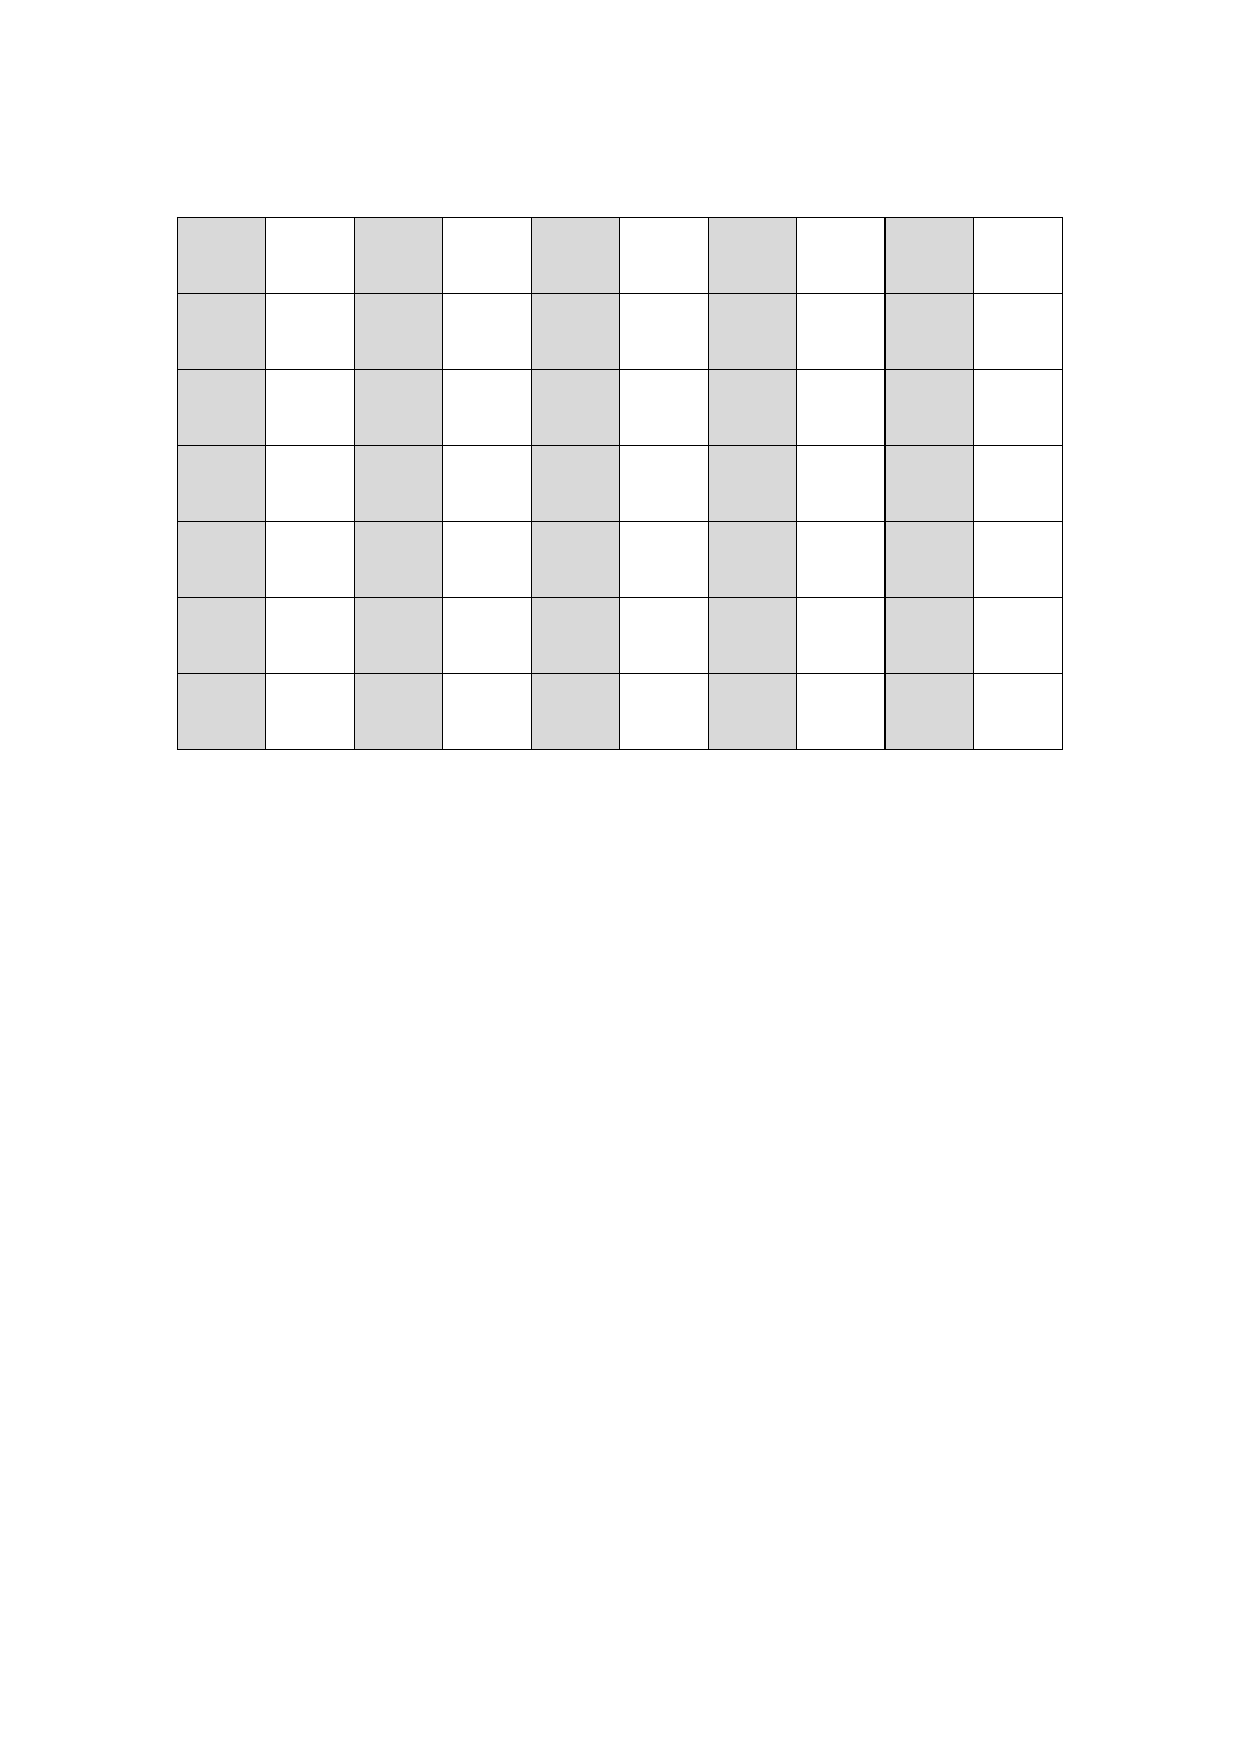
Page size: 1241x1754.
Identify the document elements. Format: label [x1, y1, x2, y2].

table_cell [178, 674, 265, 749]
table_cell [443, 522, 531, 597]
table_cell [443, 294, 531, 369]
table_cell [974, 294, 1062, 369]
table_cell [797, 294, 884, 369]
table_cell [797, 446, 884, 521]
table_cell [266, 294, 354, 369]
table_cell [532, 522, 619, 597]
table_cell [709, 294, 796, 369]
table_cell [620, 522, 708, 597]
table_cell [620, 370, 708, 445]
table_cell [886, 218, 973, 293]
table_cell [709, 218, 796, 293]
table_cell [620, 598, 708, 673]
table_cell [886, 370, 973, 445]
table_cell [266, 522, 354, 597]
table_cell [532, 370, 619, 445]
table_cell [355, 446, 442, 521]
table_cell [974, 522, 1062, 597]
table_cell [797, 598, 884, 673]
table_cell [266, 674, 354, 749]
table_cell [266, 446, 354, 521]
table_cell [709, 370, 796, 445]
table_cell [709, 674, 796, 749]
table_cell [974, 218, 1062, 293]
table_cell [886, 522, 973, 597]
table_cell [266, 370, 354, 445]
table_cell [178, 294, 265, 369]
table_cell [532, 218, 619, 293]
table_cell [974, 674, 1062, 749]
table_cell [886, 674, 973, 749]
table_cell [355, 218, 442, 293]
table_cell [355, 522, 442, 597]
table_cell [178, 522, 265, 597]
table_cell [797, 674, 884, 749]
table_cell [355, 370, 442, 445]
table_cell [797, 522, 884, 597]
table_cell [355, 598, 442, 673]
table_cell [443, 674, 531, 749]
table_cell [532, 674, 619, 749]
table_cell [709, 446, 796, 521]
table_cell [355, 294, 442, 369]
table_cell [532, 598, 619, 673]
table_cell [709, 522, 796, 597]
table_cell [620, 294, 708, 369]
table_cell [178, 218, 265, 293]
table_cell [620, 674, 708, 749]
table_cell [178, 446, 265, 521]
table_cell [443, 370, 531, 445]
table_cell [355, 674, 442, 749]
table_cell [797, 218, 884, 293]
table_cell [974, 446, 1062, 521]
table_cell [886, 446, 973, 521]
table_cell [443, 598, 531, 673]
table_cell [266, 218, 354, 293]
table_cell [443, 218, 531, 293]
table_cell [443, 446, 531, 521]
table_cell [620, 218, 708, 293]
table_cell [974, 370, 1062, 445]
table_cell [886, 294, 973, 369]
table_cell [620, 446, 708, 521]
table_cell [886, 598, 973, 673]
table_cell [178, 370, 265, 445]
table_cell [797, 370, 884, 445]
table_cell [532, 294, 619, 369]
table_cell [532, 446, 619, 521]
table_cell [709, 598, 796, 673]
table_cell [974, 598, 1062, 673]
table_cell [178, 598, 265, 673]
table_cell [266, 598, 354, 673]
